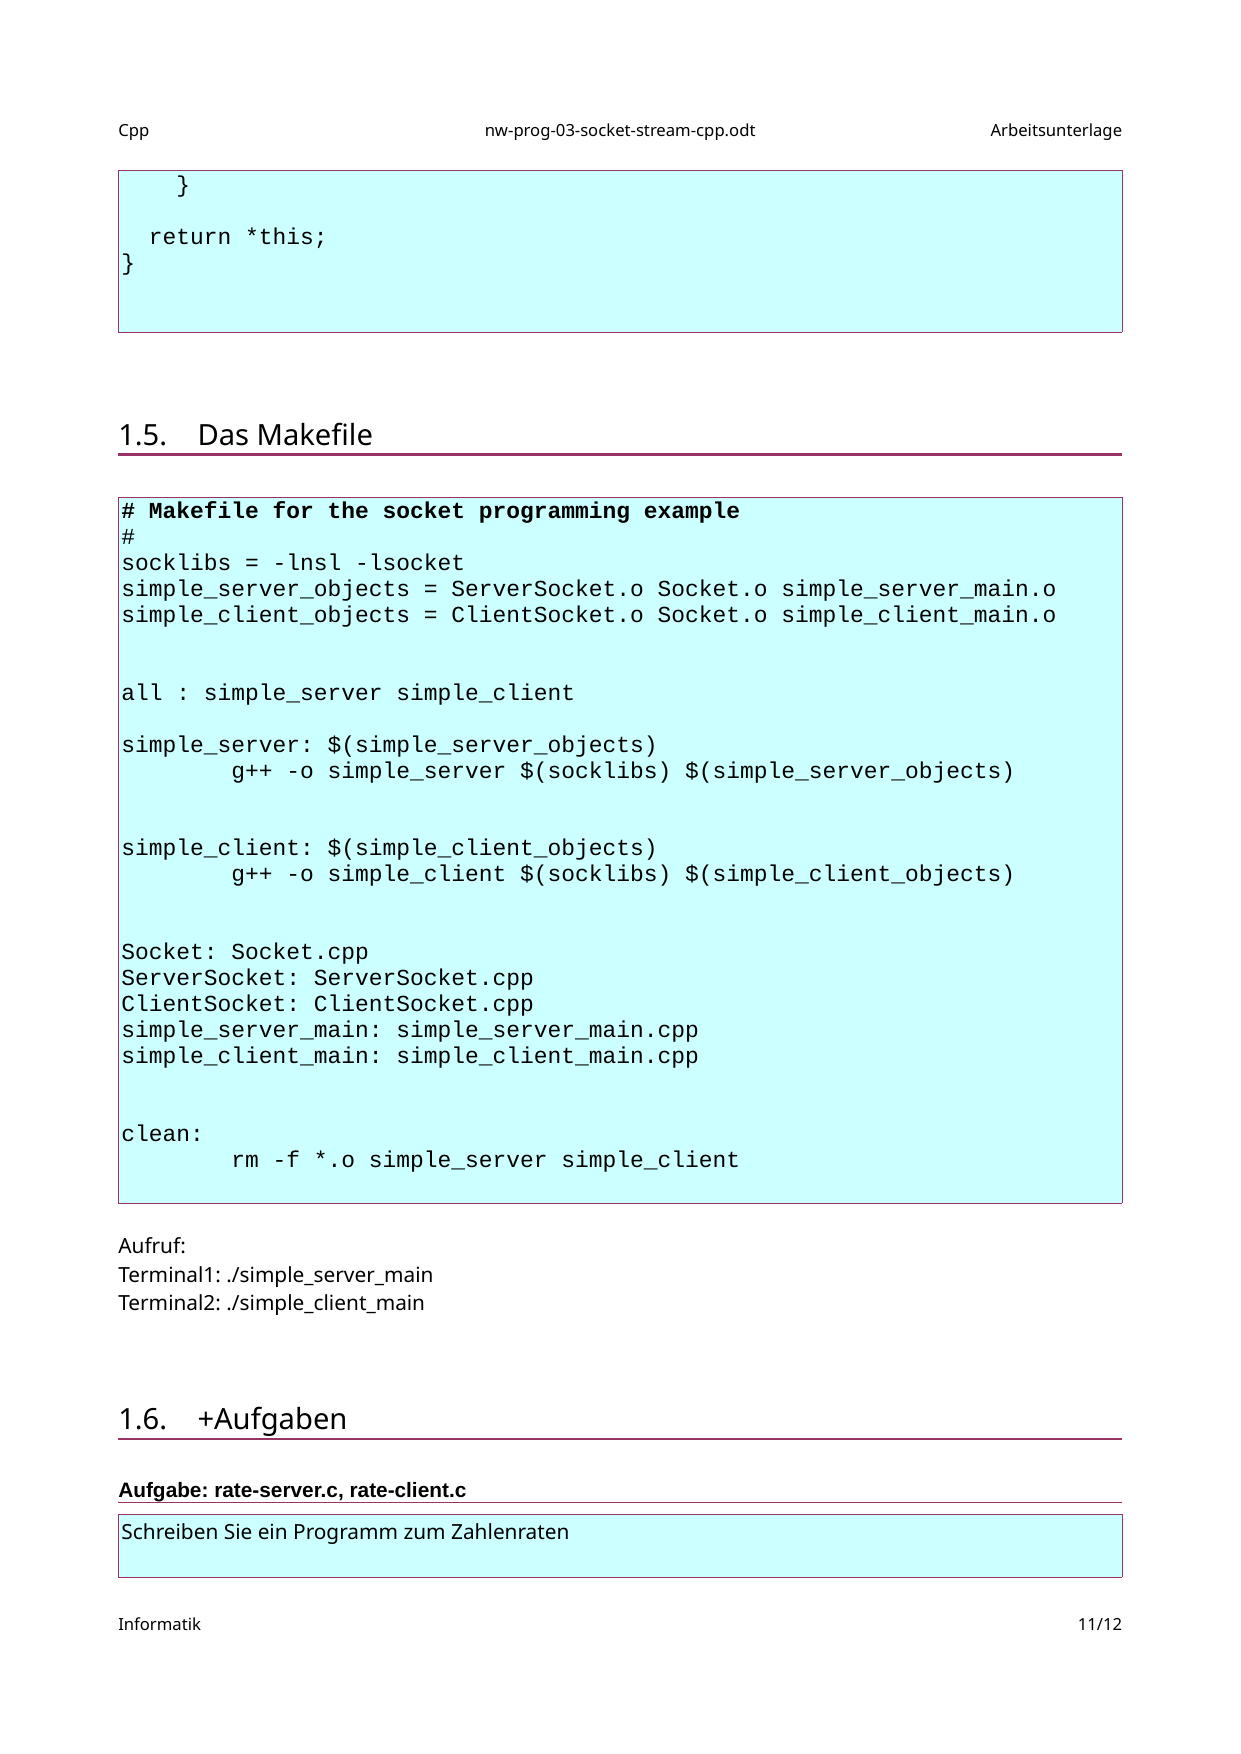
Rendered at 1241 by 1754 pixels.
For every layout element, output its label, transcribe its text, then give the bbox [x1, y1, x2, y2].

text Aufgabe: rate-server.c, rate-client.c [118, 1478, 1122, 1502]
text rm -f *.o simple_server simple_client [119, 1145, 1122, 1171]
subtitle +Aufgaben [118, 1398, 1122, 1438]
text Aufruf: [118, 1231, 1122, 1260]
text g++ -o simple_client $(socklibs) $(simple_client_objects) [119, 860, 1122, 886]
text simple_client_main: simple_client_main.cpp [119, 1041, 1122, 1067]
text # [119, 522, 1122, 548]
text socklibs = -lnsl -lsocket [119, 548, 1122, 574]
text simple_server_main: simple_server_main.cpp [119, 1015, 1122, 1041]
text g++ -o simple_server $(socklibs) $(simple_server_objects) [119, 756, 1122, 782]
text simple_server: $(simple_server_objects) [119, 730, 1122, 756]
text clean: [119, 1119, 1122, 1145]
text all : simple_server simple_client [119, 678, 1122, 704]
text return *this; [119, 222, 1122, 248]
text ServerSocket: ServerSocket.cpp [119, 963, 1122, 989]
text Terminal1: ./simple_server_main [118, 1260, 1122, 1288]
text Terminal2: ./simple_client_main [118, 1288, 1122, 1317]
text Socket: Socket.cpp [119, 937, 1122, 963]
text Schreiben Sie ein Programm zum Zahlenraten [119, 1515, 1122, 1543]
text simple_client_objects = ClientSocket.o Socket.o simple_client_main.o [119, 600, 1122, 626]
text # Makefile for the socket programming example [119, 498, 1122, 522]
subtitle Das Makefile [118, 414, 1122, 453]
text ClientSocket: ClientSocket.cpp [119, 989, 1122, 1015]
text simple_server_objects = ServerSocket.o Socket.o simple_server_main.o [119, 574, 1122, 600]
text } [119, 171, 1122, 196]
text } [119, 248, 1122, 332]
text simple_client: $(simple_client_objects) [119, 834, 1122, 860]
